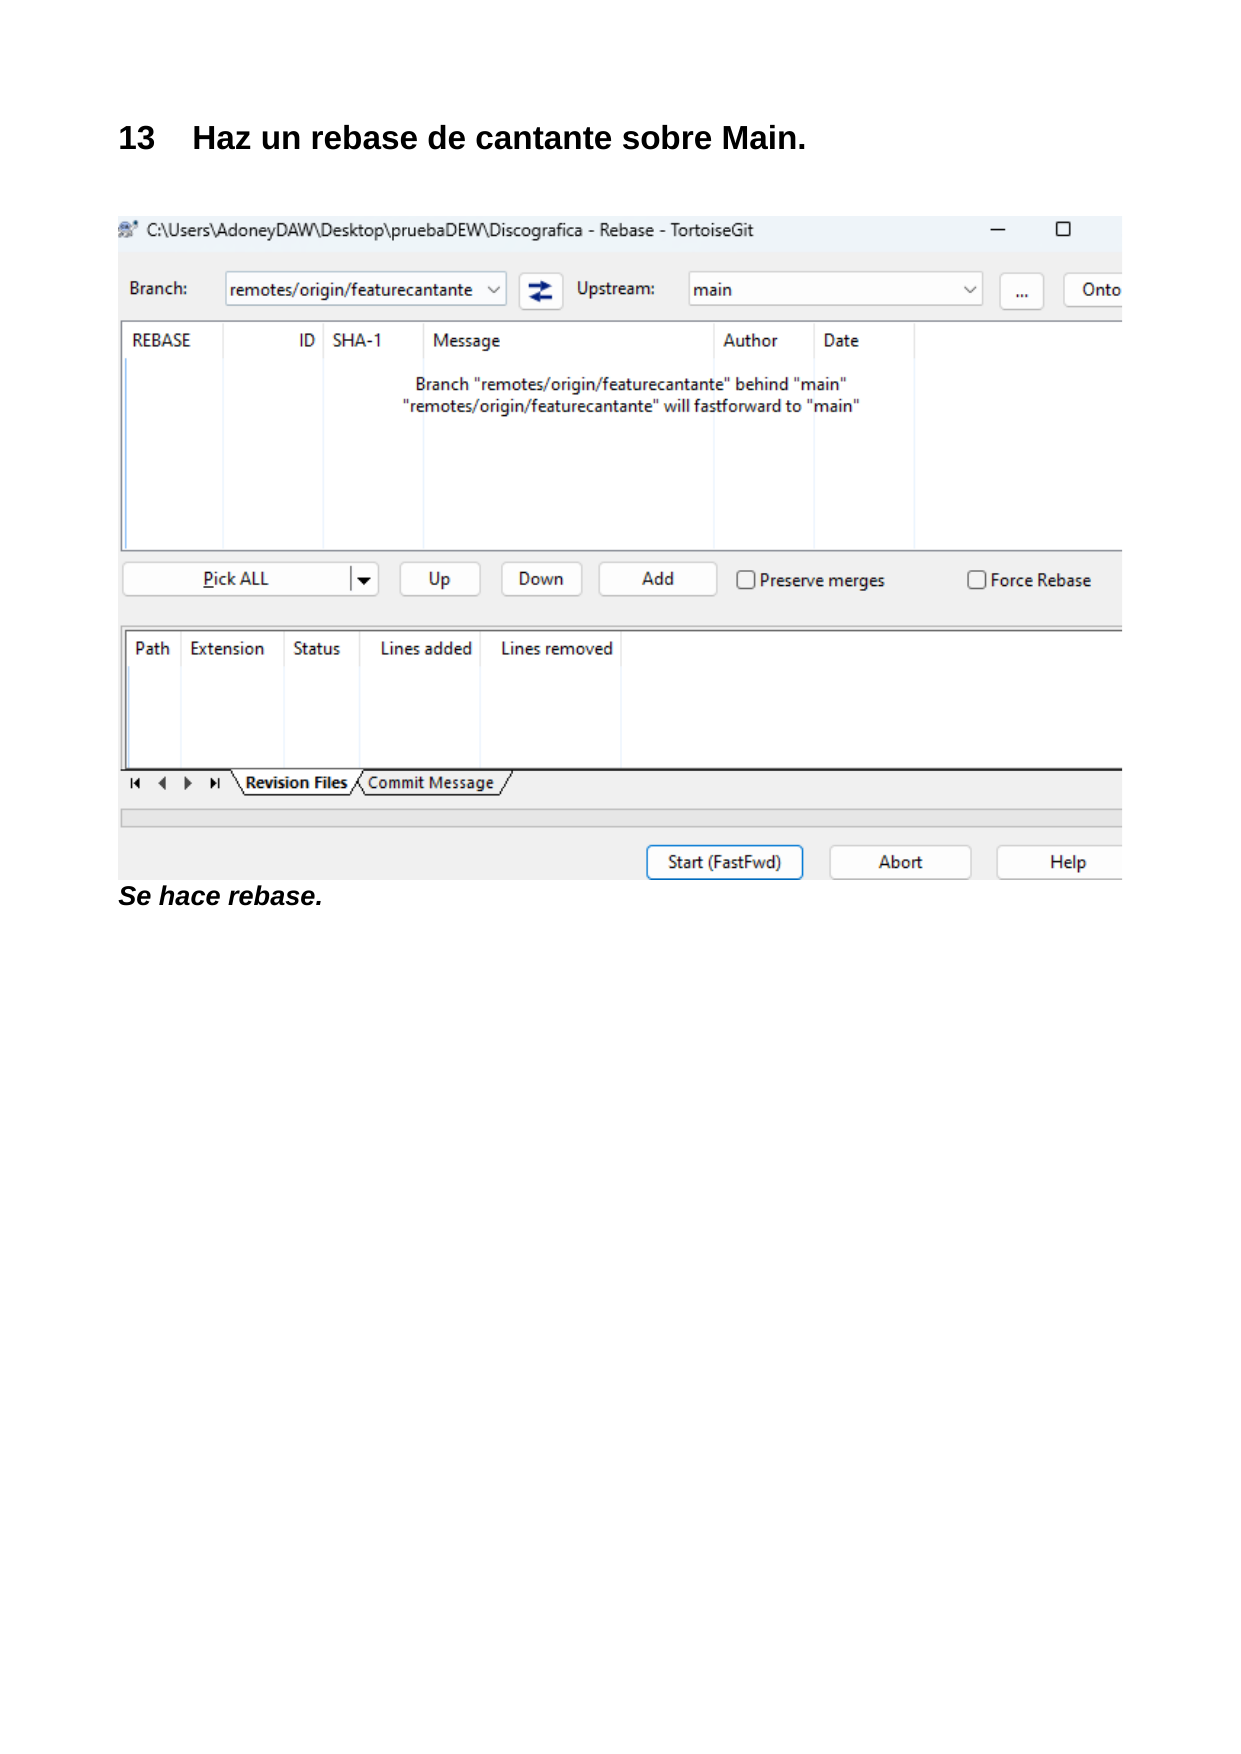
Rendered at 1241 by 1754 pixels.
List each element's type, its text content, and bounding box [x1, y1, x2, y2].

subtitle Se hace rebase. [118, 880, 1122, 911]
picture [118, 216, 1123, 880]
subtitle Haz un rebase de cantante sobre Main. [118, 118, 1122, 157]
